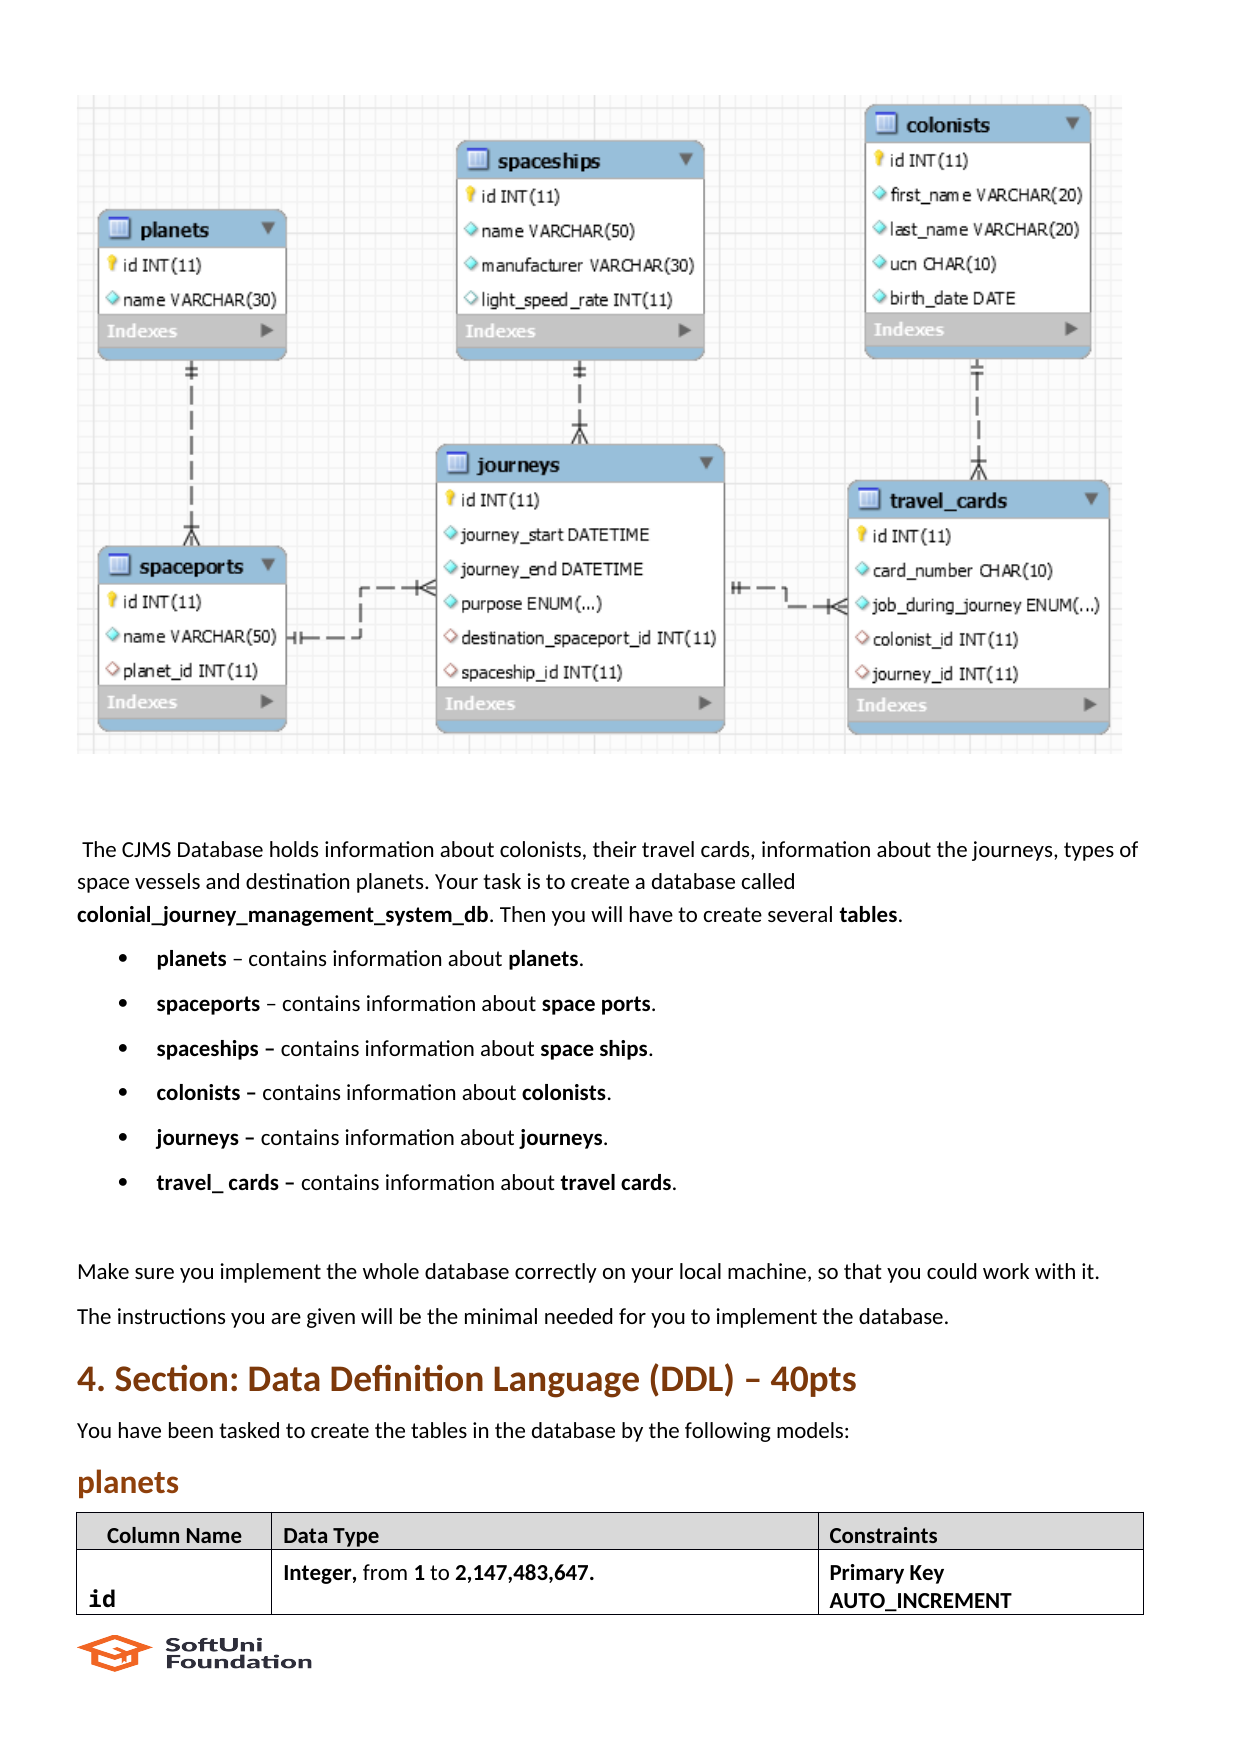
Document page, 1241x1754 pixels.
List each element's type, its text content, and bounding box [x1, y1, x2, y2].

text The instructions you are given will be the minimal needed for you to implement the database. [77, 1302, 1163, 1330]
table_header Column Name [77, 1513, 271, 1549]
table_cell Primary Key AUTO_INCREMENT [819, 1550, 1143, 1614]
list travel_ cards – contains information about travel cards. [119, 1168, 1163, 1196]
table_cell Integer, from 1 to 2,147,483,647. [272, 1550, 818, 1614]
table_header Data Type [272, 1513, 818, 1549]
table_header Constraints [819, 1513, 1143, 1549]
list planets – contains information about planets. [119, 944, 1163, 972]
list spaceports – contains information about space ports. [119, 989, 1163, 1017]
subtitle planets [77, 1461, 1163, 1501]
text The CJMS Database holds information about colonists, their travel cards, information about the journeys, types of space vessels and destination planets. Your task is to create a database called colonial_journey_management_system_db. Then you will have to create several tables. [77, 835, 1163, 928]
table_cell id [77, 1550, 271, 1614]
list journeys – contains information about journeys. [119, 1123, 1163, 1151]
text Make sure you implement the whole database correctly on your local machine, so that you could work with it. [77, 1257, 1163, 1285]
list colonists – contains information about colonists. [119, 1078, 1163, 1106]
text You have been tasked to create the tables in the database by the following models: [77, 1416, 1163, 1444]
picture [76, 95, 1123, 754]
picture [76, 1635, 312, 1672]
list spaceships – contains information about space ships. [119, 1034, 1163, 1062]
subtitle Section: Data Definition Language (DDL) – 40pts [77, 1355, 1163, 1401]
